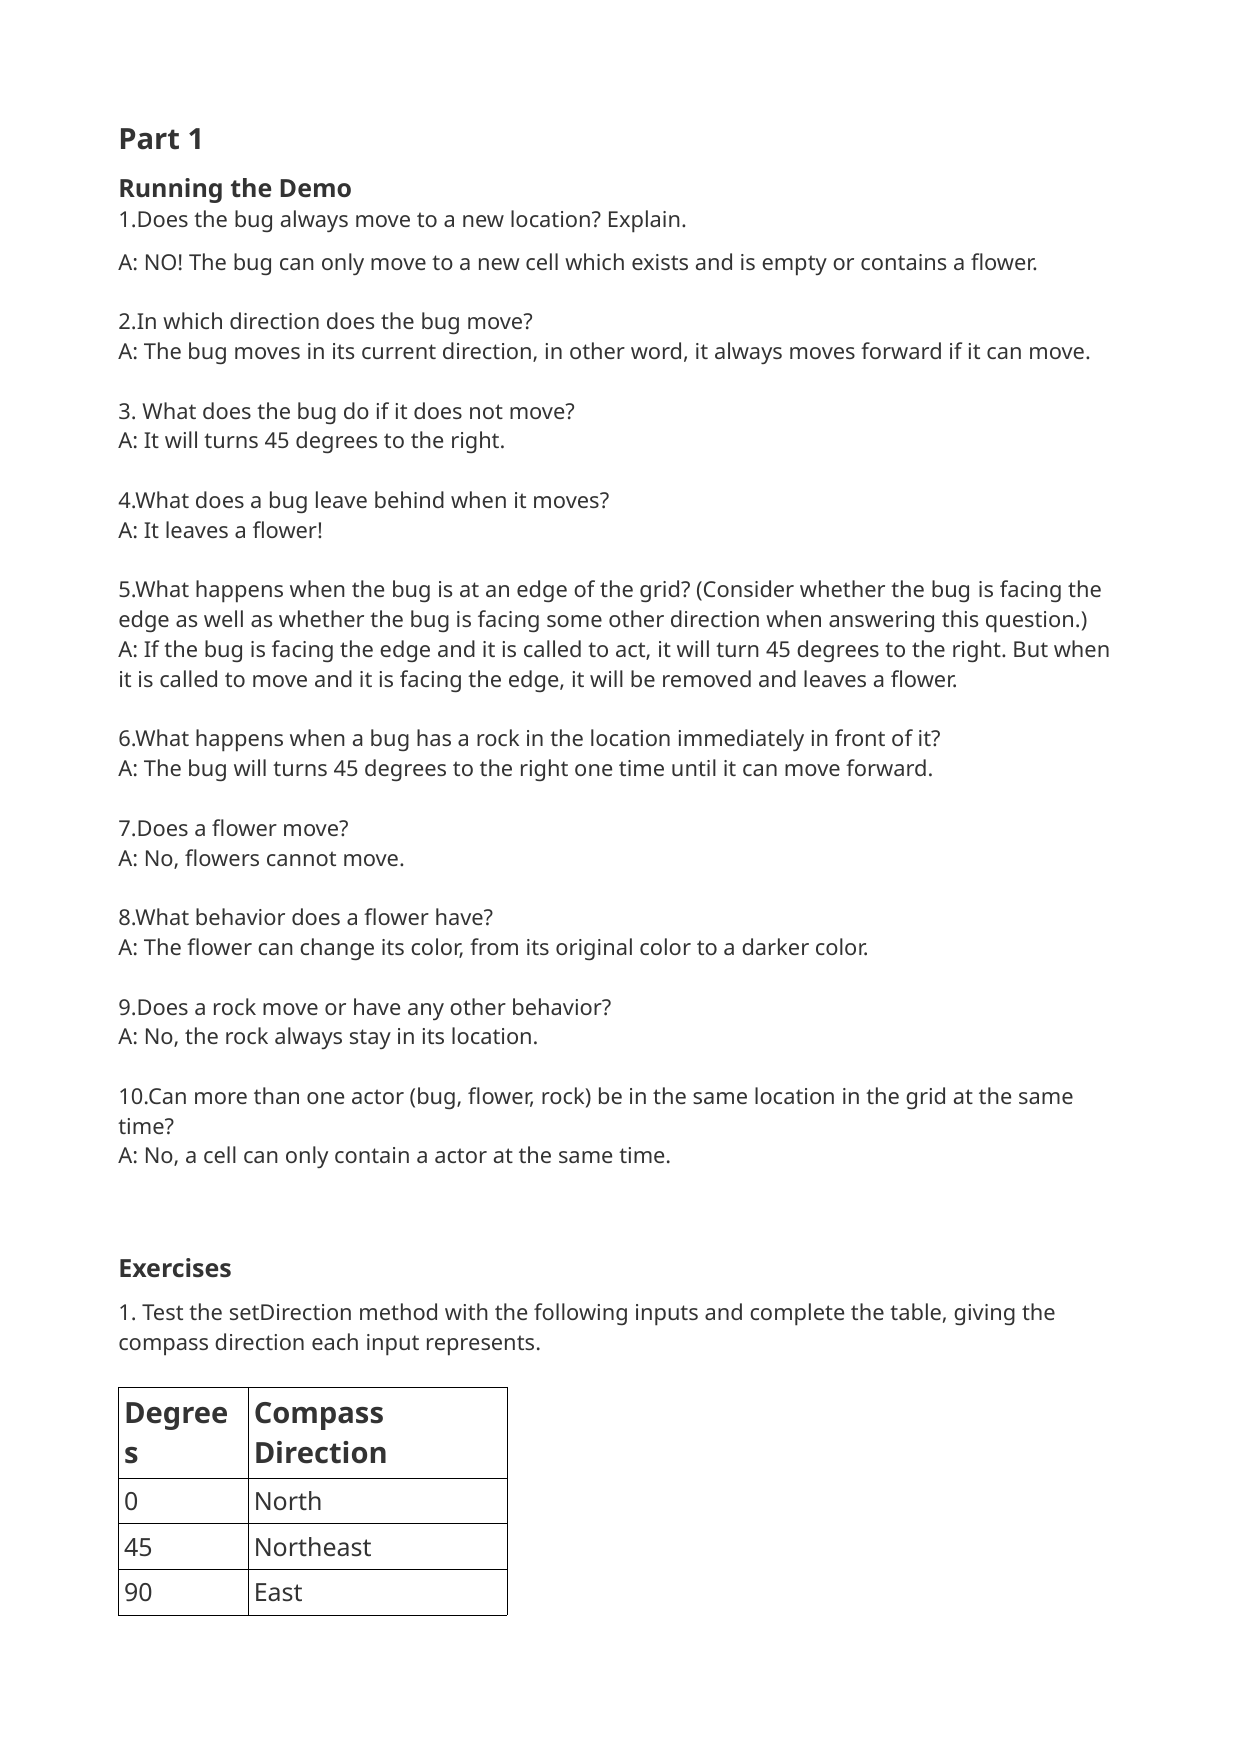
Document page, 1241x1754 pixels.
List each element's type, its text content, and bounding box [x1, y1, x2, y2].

table_cell East [249, 1570, 507, 1614]
subtitle Exercises [118, 1251, 1122, 1285]
table_header Degrees [119, 1388, 248, 1478]
text 9.Does a rock move or have any other behavior? [118, 962, 1122, 1021]
text 1. Test the setDirection method with the following inputs and complete the table, giving the compass direction each input represents. [118, 1297, 1122, 1357]
subtitle Running the Demo 1.Does the bug always move to a new location? Explain. [118, 170, 1122, 234]
text A: No, flowers cannot move. [118, 842, 1122, 872]
text 4.What does a bug leave behind when it moves? [118, 455, 1122, 515]
text 8.What behavior does a flower have? [118, 872, 1122, 932]
table_cell North [249, 1479, 507, 1523]
table_cell Northeast [249, 1524, 507, 1569]
text A: If the bug is facing the edge and it is called to act, it will turn 45 degrees to the right. But when it is called to move and it is facing the edge, it will be removed and leaves a flower. [118, 634, 1122, 693]
text 10.Can more than one actor (bug, flower, rock) be in the same location in the grid at the same time? [118, 1051, 1122, 1140]
text 6.What happens when a bug has a rock in the location immediately in front of it? [118, 693, 1122, 753]
text A: NO! The bug can only move to a new cell which exists and is empty or contains a flower. [118, 247, 1122, 276]
table_cell 45 [119, 1524, 248, 1569]
text A: The flower can change its color, from its original color to a darker color. [118, 932, 1122, 962]
text A: It will turns 45 degrees to the right. [118, 425, 1122, 455]
text 3. What does the bug do if it does not move? [118, 366, 1122, 425]
text A: No, a cell can only contain a actor at the same time. [118, 1140, 1122, 1170]
text 7.Does a flower move? [118, 783, 1122, 842]
text A: The bug will turns 45 degrees to the right one time until it can move forward. [118, 753, 1122, 783]
text 2.In which direction does the bug move? [118, 276, 1122, 336]
table_header Compass Direction [249, 1388, 507, 1478]
text A: No, the rock always stay in its location. [118, 1021, 1122, 1051]
text A: The bug moves in its current direction, in other word, it always moves forward if it can move. [118, 336, 1122, 366]
text 5.What happens when the bug is at an edge of the grid? (Consider whether the bug is facing the edge as well as whether the bug is facing some other direction when answering this question.) [118, 544, 1122, 634]
text A: It leaves a flower! [118, 515, 1122, 544]
table_cell 90 [119, 1570, 248, 1614]
text Part 1 [118, 118, 1122, 158]
table_cell 0 [119, 1479, 248, 1523]
